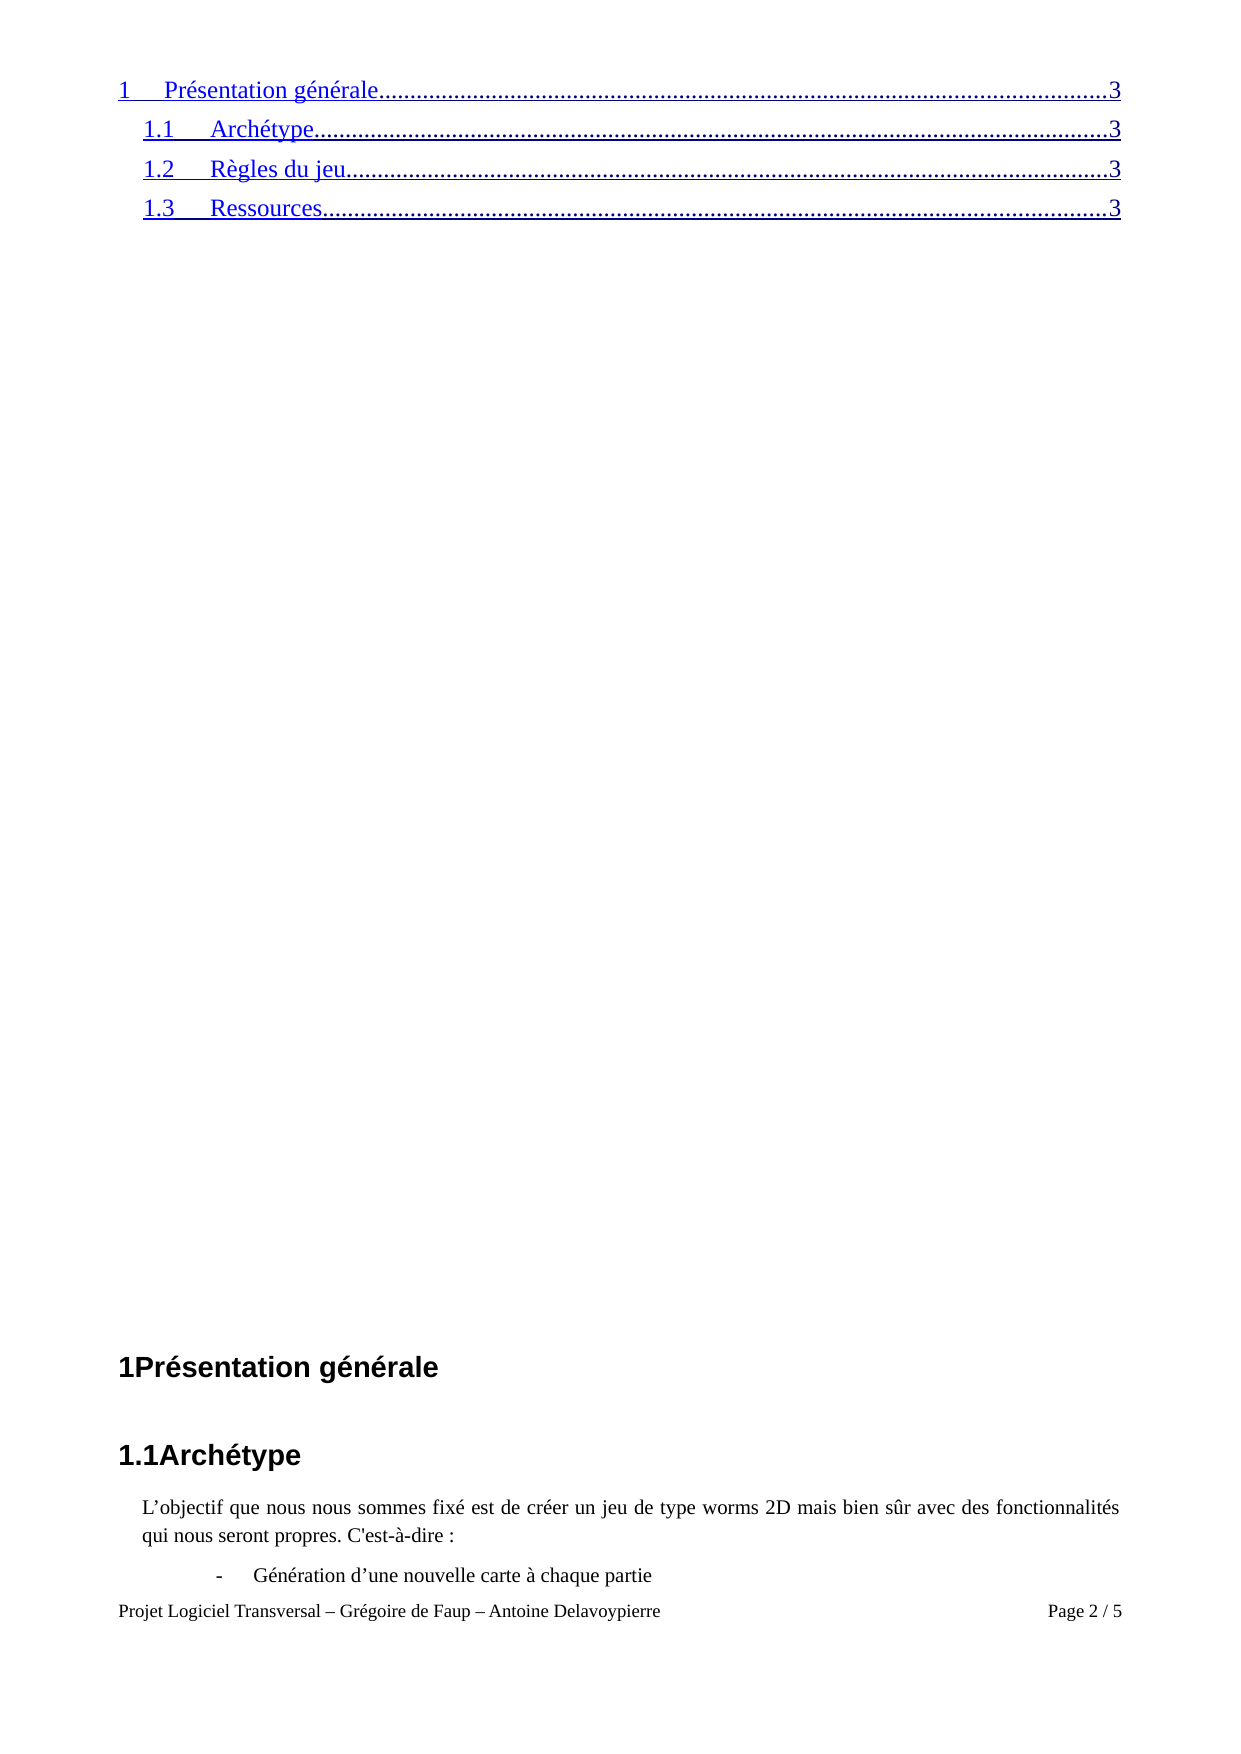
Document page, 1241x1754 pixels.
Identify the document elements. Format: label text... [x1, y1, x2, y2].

text L’objectif que nous nous sommes fixé est de créer un jeu de type worms 2D mais bien sûr avec des fonctionnalités qui nous seront propres. C'est-à-dire : [142, 1495, 1122, 1547]
text 1.1 Archétype 3 [143, 114, 1122, 143]
subtitle Présentation générale [118, 1350, 1122, 1384]
text 1 Présentation générale 3 [118, 75, 1122, 104]
subtitle Archétype [118, 1438, 1122, 1471]
list Génération d’une nouvelle carte à chaque partie [216, 1563, 1122, 1587]
text 1.3 Ressources 3 [143, 193, 1122, 222]
text 1.2 Règles du jeu 3 [143, 154, 1122, 183]
